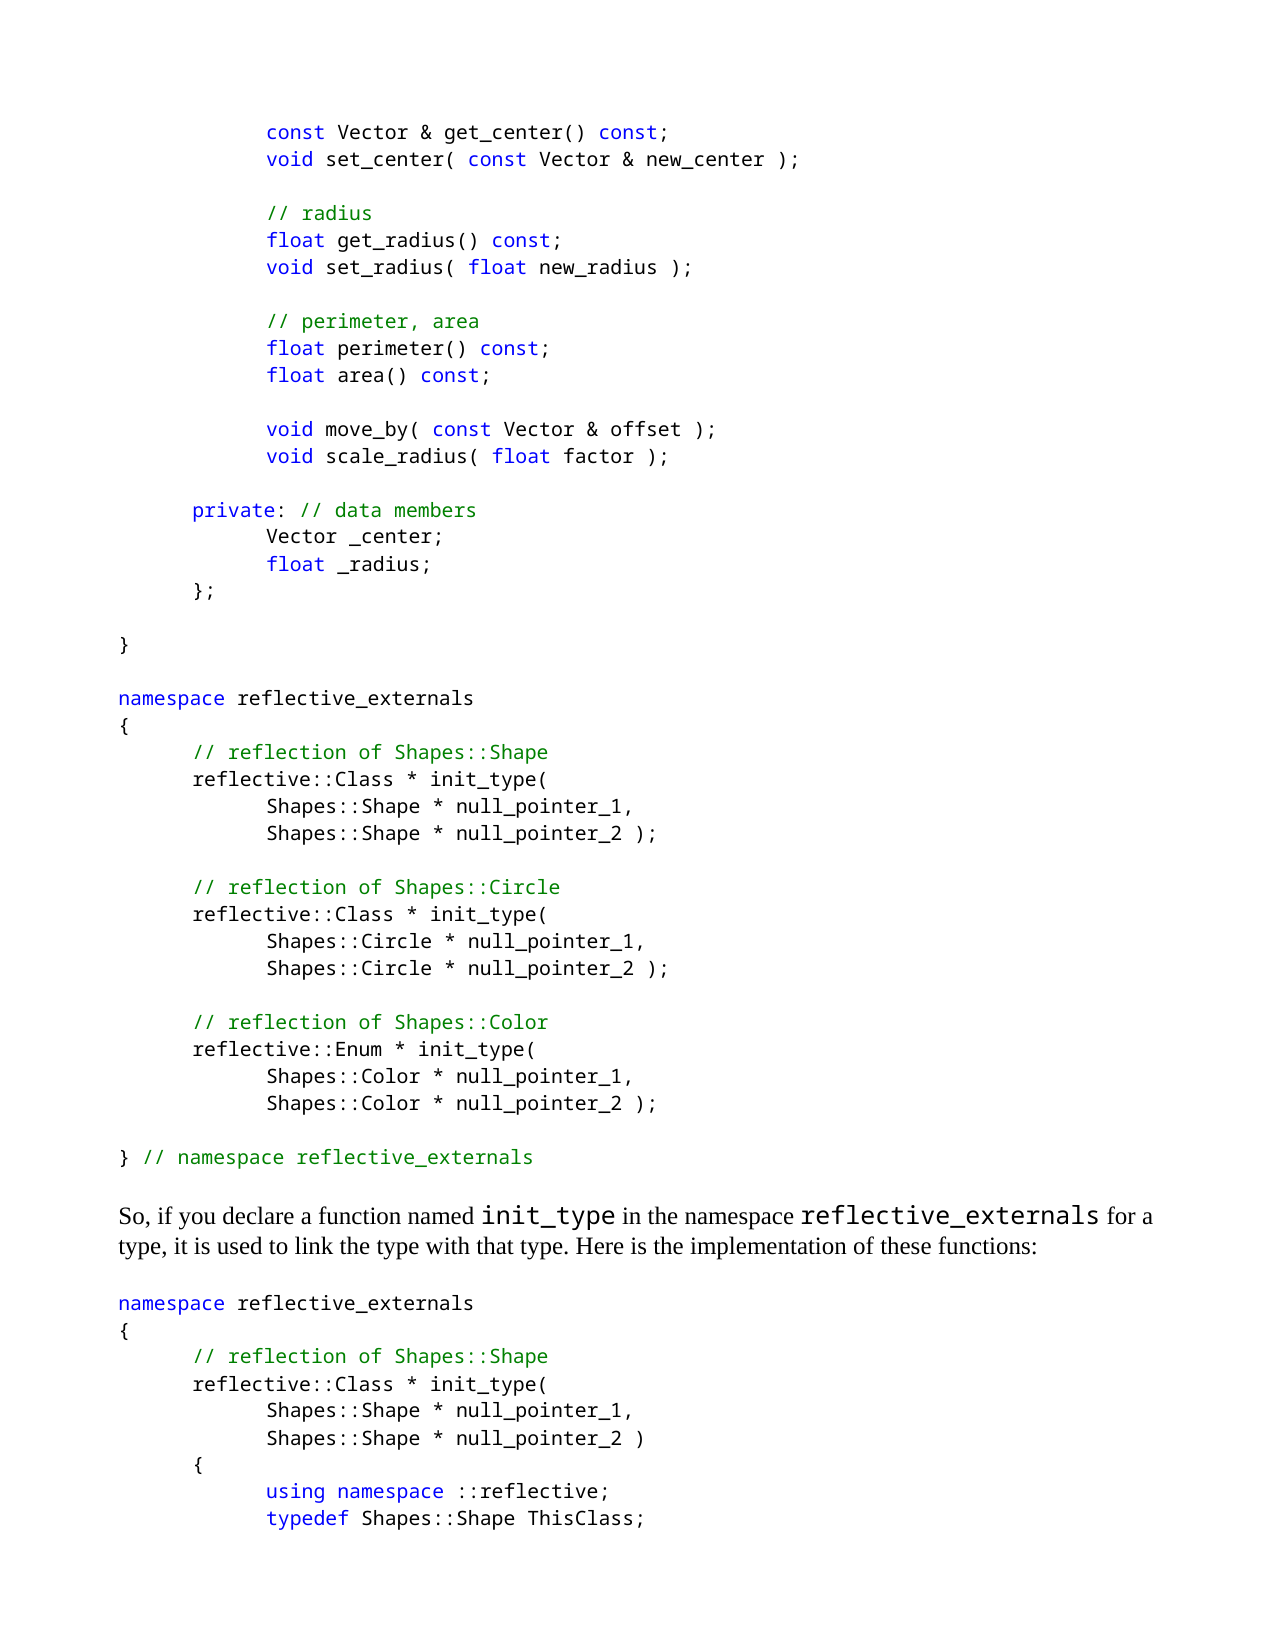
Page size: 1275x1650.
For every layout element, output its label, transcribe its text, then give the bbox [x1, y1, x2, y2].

text float _radius; [118, 550, 1157, 577]
text float area() const; [118, 361, 1157, 388]
text Shapes::Circle * null_pointer_1, [118, 927, 1157, 954]
text reflective::Enum * init_type( [118, 1035, 1157, 1062]
text } [118, 631, 1157, 658]
text void move_by( const Vector & offset ); [118, 415, 1157, 442]
text { [118, 712, 1157, 739]
text reflective::Class * init_type( [118, 1370, 1157, 1397]
text const Vector & get_center() const; [118, 118, 1157, 145]
text typedef Shapes::Shape ThisClass; [118, 1505, 1157, 1532]
text using namespace ::reflective; [118, 1478, 1157, 1505]
text So, if you declare a function named init_type in the namespace reflective_externals for a type, it is used to link the type with that type. Here is the implementation of these functions: [118, 1197, 1157, 1260]
text // radius [118, 199, 1157, 226]
text Shapes::Shape * null_pointer_1, [118, 1397, 1157, 1424]
text float get_radius() const; [118, 226, 1157, 253]
text Shapes::Shape * null_pointer_1, [118, 793, 1157, 819]
text // reflection of Shapes::Shape [118, 1343, 1157, 1370]
text Shapes::Shape * null_pointer_2 ) [118, 1424, 1157, 1451]
text void set_radius( float new_radius ); [118, 253, 1157, 280]
text reflective::Class * init_type( [118, 766, 1157, 793]
text Shapes::Color * null_pointer_2 ); [118, 1089, 1157, 1116]
text // reflection of Shapes::Shape [118, 739, 1157, 766]
text // reflection of Shapes::Color [118, 1008, 1157, 1035]
text void scale_radius( float factor ); [118, 442, 1157, 469]
text namespace reflective_externals [118, 1289, 1157, 1316]
text // reflection of Shapes::Circle [118, 873, 1157, 901]
text Vector _center; [118, 523, 1157, 550]
text { [118, 1451, 1157, 1478]
text Shapes::Circle * null_pointer_2 ); [118, 954, 1157, 981]
text } // namespace reflective_externals [118, 1143, 1157, 1170]
text }; [118, 577, 1157, 604]
text float perimeter() const; [118, 334, 1157, 361]
text namespace reflective_externals [118, 685, 1157, 712]
text { [118, 1316, 1157, 1343]
text private: // data members [118, 496, 1157, 523]
text void set_center( const Vector & new_center ); [118, 145, 1157, 172]
text reflective::Class * init_type( [118, 901, 1157, 927]
text // perimeter, area [118, 307, 1157, 334]
text Shapes::Color * null_pointer_1, [118, 1062, 1157, 1089]
text Shapes::Shape * null_pointer_2 ); [118, 819, 1157, 847]
